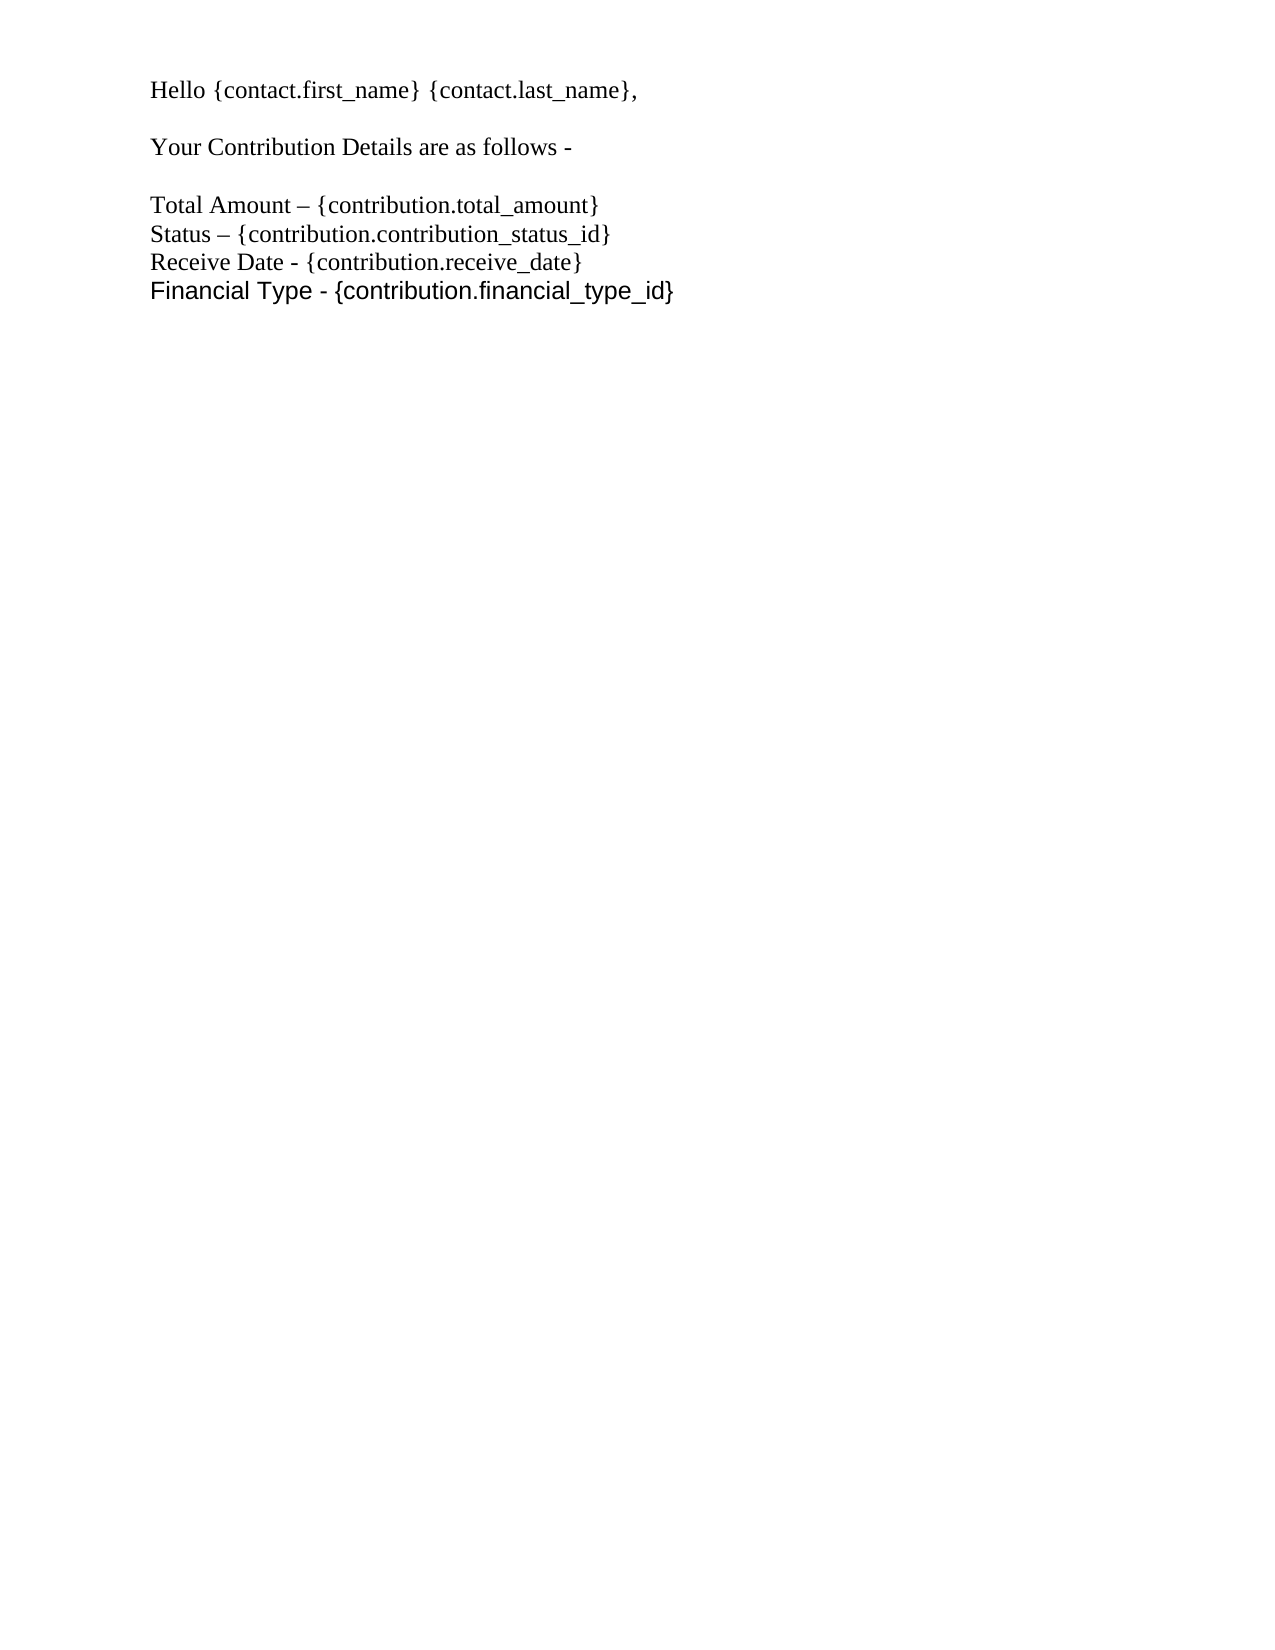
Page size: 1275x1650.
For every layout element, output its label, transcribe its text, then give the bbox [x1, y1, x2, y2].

text Your Contribution Details are as follows - [150, 132, 1125, 161]
text Financial Type - {contribution.financial_type_id} [150, 276, 1125, 305]
text Total Amount – {contribution.total_amount} [150, 190, 1125, 219]
text Status – {contribution.contribution_status_id} [150, 219, 1125, 247]
text Hello {contact.first_name} {contact.last_name}, [150, 75, 1125, 104]
text Receive Date - {contribution.receive_date} [150, 247, 1125, 276]
